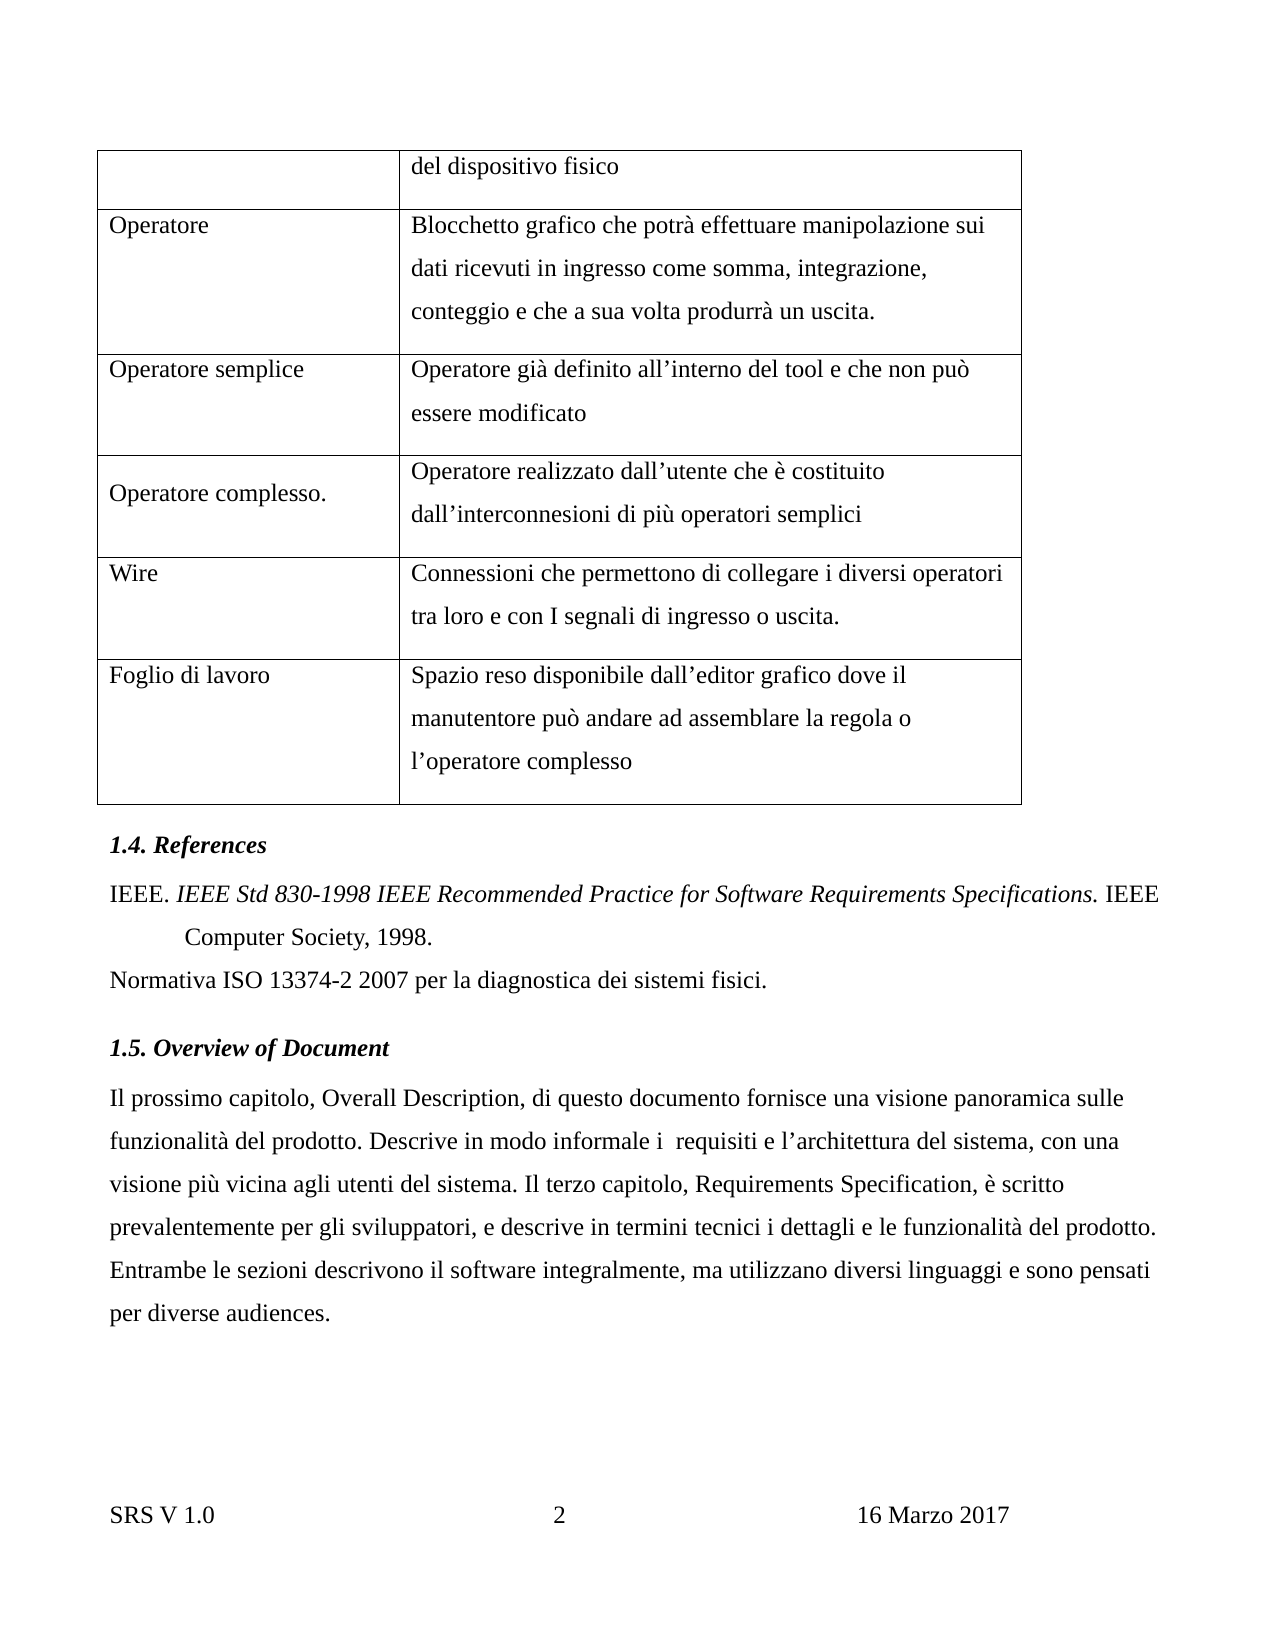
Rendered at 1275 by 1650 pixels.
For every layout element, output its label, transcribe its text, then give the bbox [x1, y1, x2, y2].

table_cell Connessioni che permettono di collegare i diversi operatori tra loro e con I segnali di ingresso o uscita. [400, 558, 1021, 659]
table_cell Operatore già definito all’interno del tool e che non può essere modificato [400, 355, 1021, 455]
subtitle 1.5. Overview of Document [109, 1033, 1162, 1062]
text Normativa ISO 13374-2 2007 per la diagnostica dei sistemi fisici. [109, 965, 1162, 994]
table_cell Operatore complesso. [98, 456, 399, 557]
table_cell Blocchetto grafico che potrà effettuare manipolazione sui dati ricevuti in ingresso come somma, integrazione, conteggio e che a sua volta produrrà un uscita. [400, 210, 1021, 353]
table_cell del dispositivo fisico [400, 151, 1021, 209]
table_cell Operatore semplice [98, 355, 399, 455]
text IEEE. IEEE Std 830-1998 IEEE Recommended Practice for Software Requirements Specifications. IEEE Computer Society, 1998. [109, 879, 1162, 951]
table_cell Operatore realizzato dall’utente che è costituito dall’interconnesioni di più operatori semplici [400, 456, 1021, 557]
text Il prossimo capitolo, Overall Description, di questo documento fornisce una visione panoramica sulle funzionalità del prodotto. Descrive in modo informale i requisiti e l’architettura del sistema, con una visione più vicina agli utenti del sistema. Il terzo capitolo, Requirements Specification, è scritto prevalentemente per gli sviluppatori, e descrive in termini tecnici i dettagli e le funzionalità del prodotto. Entrambe le sezioni descrivono il software integralmente, ma utilizzano diversi linguaggi e sono pensati per diverse audiences. [109, 1083, 1162, 1327]
table_cell Operatore [98, 210, 399, 353]
subtitle 1.4. References [109, 830, 1162, 858]
table_cell Spazio reso disponibile dall’editor grafico dove il manutentore può andare ad assemblare la regola o l’operatore complesso [400, 660, 1021, 804]
table_cell [98, 151, 399, 209]
table_cell Wire [98, 558, 399, 659]
table_cell Foglio di lavoro [98, 660, 399, 804]
